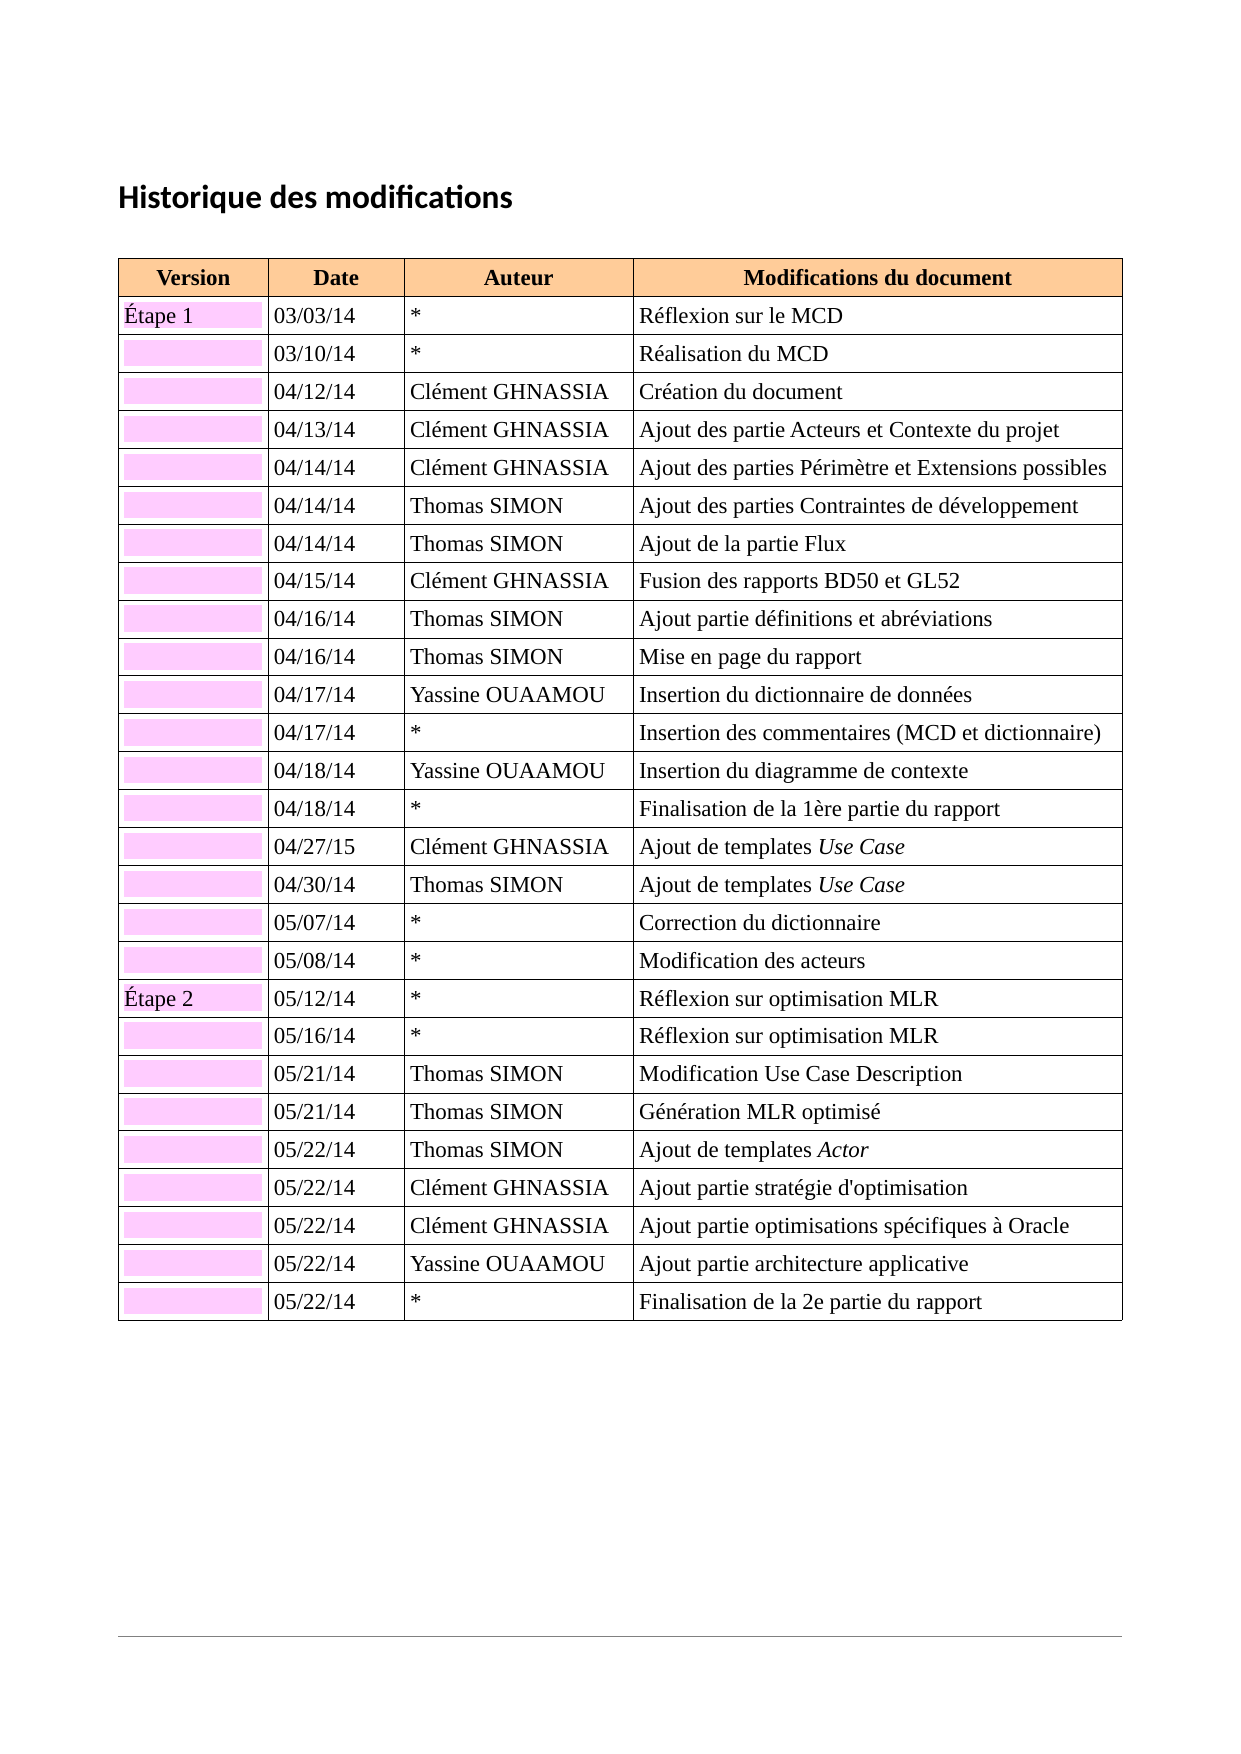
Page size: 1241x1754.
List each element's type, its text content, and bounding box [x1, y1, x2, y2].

table_cell Insertion des commentaires (MCD et dictionnaire) [634, 714, 1122, 751]
table_cell Ajout partie définitions et abréviations [634, 601, 1122, 637]
table_cell 14/04/14 [269, 525, 404, 562]
table_cell Création du document [634, 373, 1122, 410]
table_cell Thomas SIMON [405, 1056, 633, 1092]
table_cell Fusion des rapports BD50 et GL52 [634, 563, 1122, 599]
table_cell [119, 1207, 268, 1244]
table_cell Réflexion sur le MCD [634, 297, 1122, 334]
table_cell * [405, 1018, 633, 1054]
table_cell 21/05/14 [269, 1056, 404, 1092]
table_cell Insertion du dictionnaire de données [634, 676, 1122, 713]
table_cell 13/04/14 [269, 411, 404, 448]
table_cell Ajout partie architecture applicative [634, 1245, 1122, 1282]
table_cell 22/05/14 [269, 1169, 404, 1206]
table_cell Réflexion sur optimisation MLR [634, 980, 1122, 1017]
table_cell Modification des acteurs [634, 942, 1122, 979]
table_cell [119, 1283, 268, 1320]
table_cell 18/04/14 [269, 790, 404, 827]
table_cell Mise en page du rapport [634, 639, 1122, 675]
table_cell 30/04/14 [269, 866, 404, 903]
table_cell [119, 714, 268, 751]
table_cell [119, 904, 268, 941]
table_cell 17/04/14 [269, 714, 404, 751]
table_cell Réalisation du MCD [634, 335, 1122, 372]
table_cell [119, 1094, 268, 1130]
table_cell [119, 1245, 268, 1282]
table_header Version [119, 259, 268, 296]
table_cell Insertion du diagramme de contexte [634, 752, 1122, 789]
table_cell 14/04/14 [269, 487, 404, 524]
table_cell [119, 487, 268, 524]
text Historique des modifications [118, 176, 1122, 217]
table_cell 16/05/14 [269, 1018, 404, 1054]
table_cell Finalisation de la 2e partie du rapport [634, 1283, 1122, 1320]
table_cell Ajout des partie Acteurs et Contexte du projet [634, 411, 1122, 448]
table_cell * [405, 942, 633, 979]
table_cell Thomas SIMON [405, 1131, 633, 1168]
table_cell 18/04/14 [269, 752, 404, 789]
table_cell [119, 601, 268, 637]
table_cell [119, 866, 268, 903]
table_cell [119, 790, 268, 827]
table_header Auteur [405, 259, 633, 296]
table_cell * [405, 297, 633, 334]
table_cell 17/04/14 [269, 676, 404, 713]
table_cell [119, 335, 268, 372]
table_cell [119, 828, 268, 865]
table_cell 12/05/14 [269, 980, 404, 1017]
table_cell Clément GHNASSIA [405, 411, 633, 448]
table_cell Thomas SIMON [405, 639, 633, 675]
table_cell Thomas SIMON [405, 1094, 633, 1130]
table_cell 10/03/14 [269, 335, 404, 372]
table_cell [119, 373, 268, 410]
table_cell Modification Use Case Description [634, 1056, 1122, 1092]
table_cell Clément GHNASSIA [405, 449, 633, 486]
table_cell Étape 2 [119, 980, 268, 1017]
table_cell [119, 1131, 268, 1168]
table_cell [119, 639, 268, 675]
table_cell * [405, 904, 633, 941]
table_cell Réflexion sur optimisation MLR [634, 1018, 1122, 1054]
table_cell 22/05/14 [269, 1283, 404, 1320]
table_cell Finalisation de la 1ère partie du rapport [634, 790, 1122, 827]
table_cell Yassine OUAAMOU [405, 1245, 633, 1282]
table_cell 08/05/14 [269, 942, 404, 979]
table_cell Thomas SIMON [405, 487, 633, 524]
table_cell Ajout de la partie Flux [634, 525, 1122, 562]
table_cell [119, 1056, 268, 1092]
table_cell Clément GHNASSIA [405, 373, 633, 410]
table_cell * [405, 714, 633, 751]
table_cell 03/03/14 [269, 297, 404, 334]
table_cell Ajout partie stratégie d'optimisation [634, 1169, 1122, 1206]
table_cell [119, 563, 268, 599]
table_header Modifications du document [634, 259, 1122, 296]
table_cell Ajout de templates Use Case [634, 828, 1122, 865]
table_cell * [405, 980, 633, 1017]
table_cell [119, 1018, 268, 1054]
table_cell * [405, 1283, 633, 1320]
table_cell Thomas SIMON [405, 866, 633, 903]
table_cell 16/04/14 [269, 639, 404, 675]
table_cell Clément GHNASSIA [405, 1169, 633, 1206]
table_cell 07/05/14 [269, 904, 404, 941]
table_cell Thomas SIMON [405, 525, 633, 562]
table_cell [119, 942, 268, 979]
table_cell [119, 411, 268, 448]
table_cell 22/05/14 [269, 1131, 404, 1168]
table_cell Yassine OUAAMOU [405, 752, 633, 789]
table_header Date [269, 259, 404, 296]
table_cell 22/05/14 [269, 1245, 404, 1282]
table_cell Clément GHNASSIA [405, 563, 633, 599]
table_cell 12/04/14 [269, 373, 404, 410]
table_cell Étape 1 [119, 297, 268, 334]
table_cell Génération MLR optimisé [634, 1094, 1122, 1130]
table_cell Clément GHNASSIA [405, 828, 633, 865]
table_cell Yassine OUAAMOU [405, 676, 633, 713]
table_cell [119, 1169, 268, 1206]
table_cell [119, 525, 268, 562]
table_cell Ajout des parties Périmètre et Extensions possibles [634, 449, 1122, 486]
table_cell Clément GHNASSIA [405, 1207, 633, 1244]
table_cell 22/05/14 [269, 1207, 404, 1244]
table_cell Ajout partie optimisations spécifiques à Oracle [634, 1207, 1122, 1244]
table_cell 15/04/14 [269, 563, 404, 599]
table_cell * [405, 790, 633, 827]
table_cell 21/05/14 [269, 1094, 404, 1130]
table_cell 27/04/15 [269, 828, 404, 865]
table_cell Correction du dictionnaire [634, 904, 1122, 941]
table_cell [119, 676, 268, 713]
table_cell Ajout de templates Use Case [634, 866, 1122, 903]
table_cell Ajout de templates Actor [634, 1131, 1122, 1168]
table_cell Thomas SIMON [405, 601, 633, 637]
table_cell * [405, 335, 633, 372]
table_cell 16/04/14 [269, 601, 404, 637]
table_cell Ajout des parties Contraintes de développement [634, 487, 1122, 524]
table_cell [119, 752, 268, 789]
table_cell [119, 449, 268, 486]
table_cell 14/04/14 [269, 449, 404, 486]
